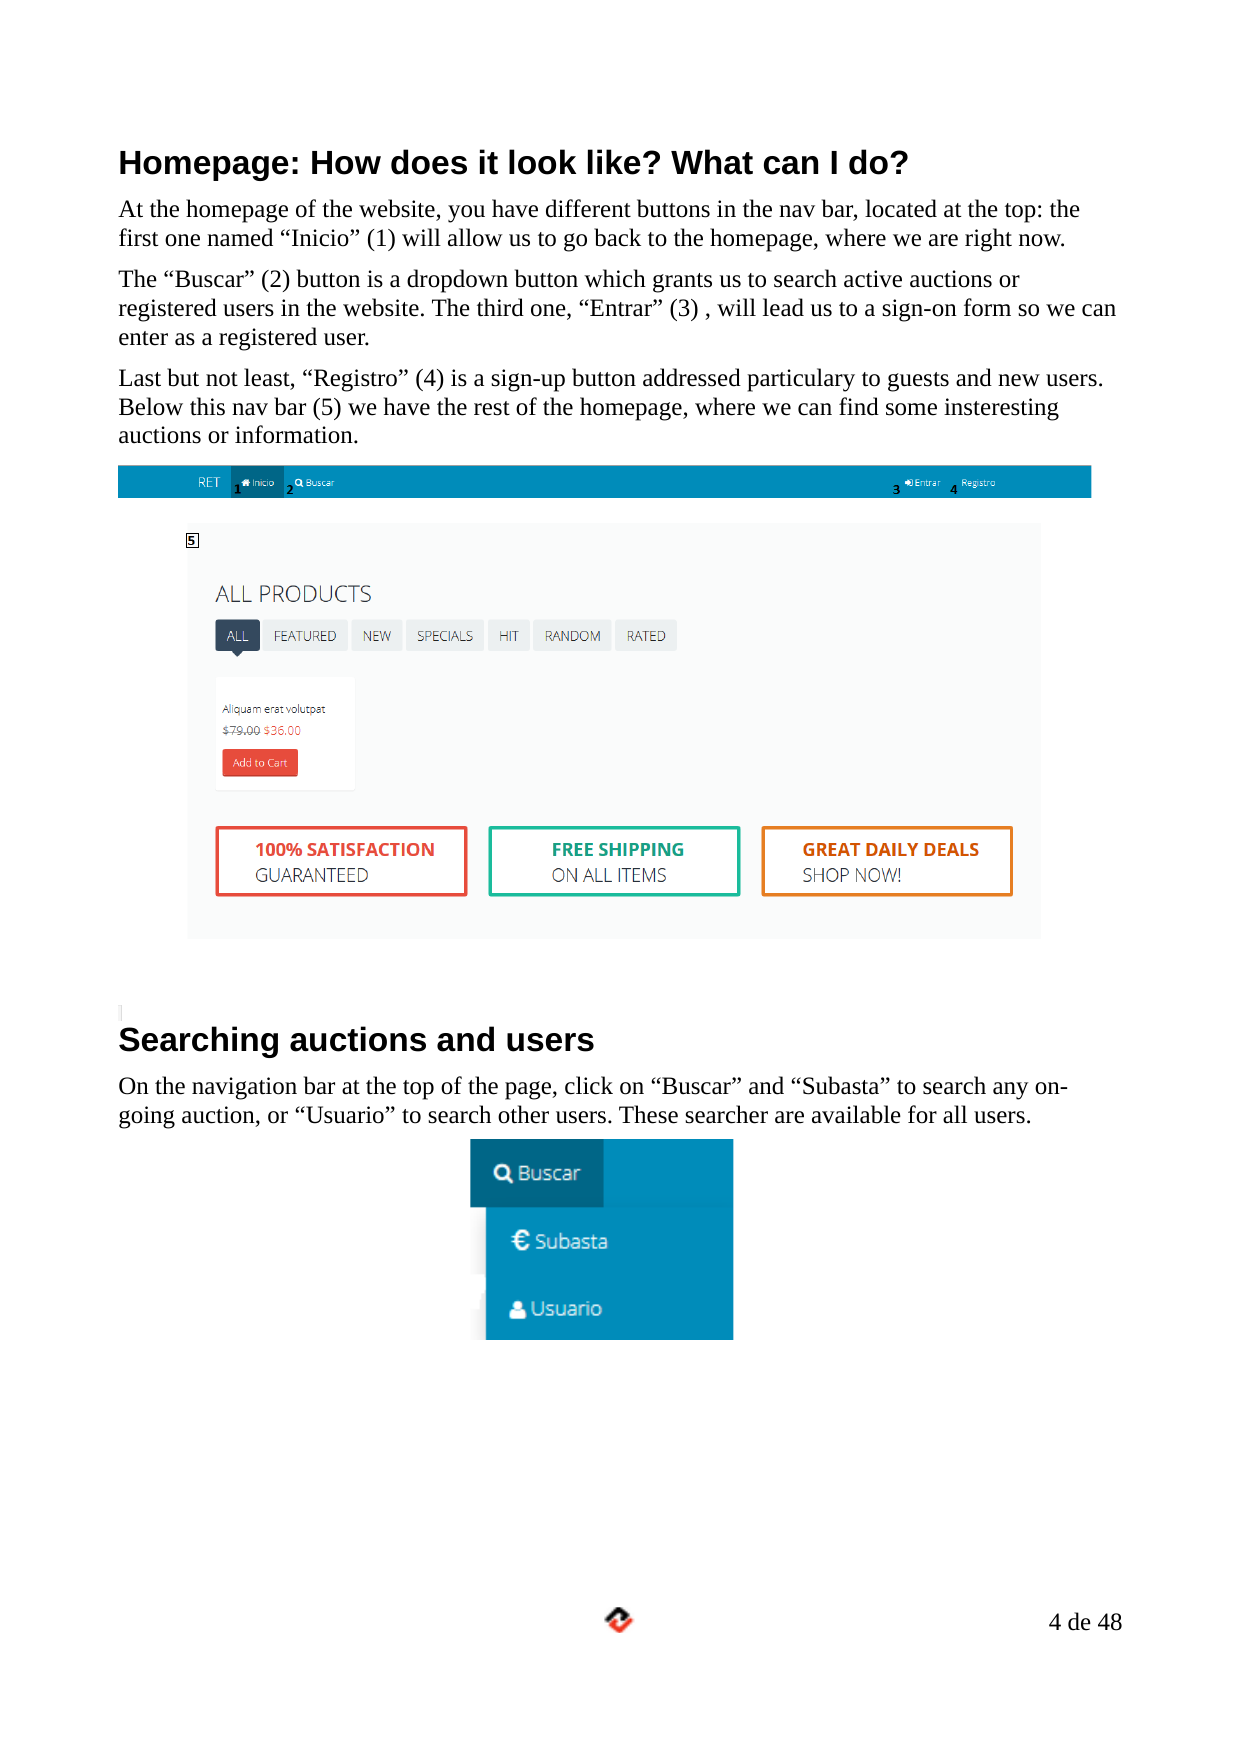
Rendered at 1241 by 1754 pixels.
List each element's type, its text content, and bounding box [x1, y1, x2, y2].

subtitle Searching auctions and users [118, 487, 1122, 1059]
text On the navigation bar at the top of the page, click on “Buscar” and “Subasta” to search any on-going auction, or “Usuario” to search other users. These searcher are available for all users. [118, 1071, 1122, 1129]
text At the homepage of the website, you have different buttons in the nav bar, located at the top: the first one named “Inicio” (1) will allow us to go back to the homepage, where we are right now. [118, 194, 1122, 252]
text The “Buscar” (2) button is a dropdown button which grants us to search active auctions or registered users in the website. The third one, “Entrar” (3) , will lead us to a sign-on form so we can enter as a registered user. [118, 264, 1122, 351]
subtitle Homepage: How does it look like? What can I do? [118, 143, 1122, 182]
text Last but not least, “Registro” (4) is a sign-up button addressed particulary to guests and new users. Below this nav bar (5) we have the rest of the homepage, where we can find some insteresting auctions or information. [118, 363, 1122, 449]
